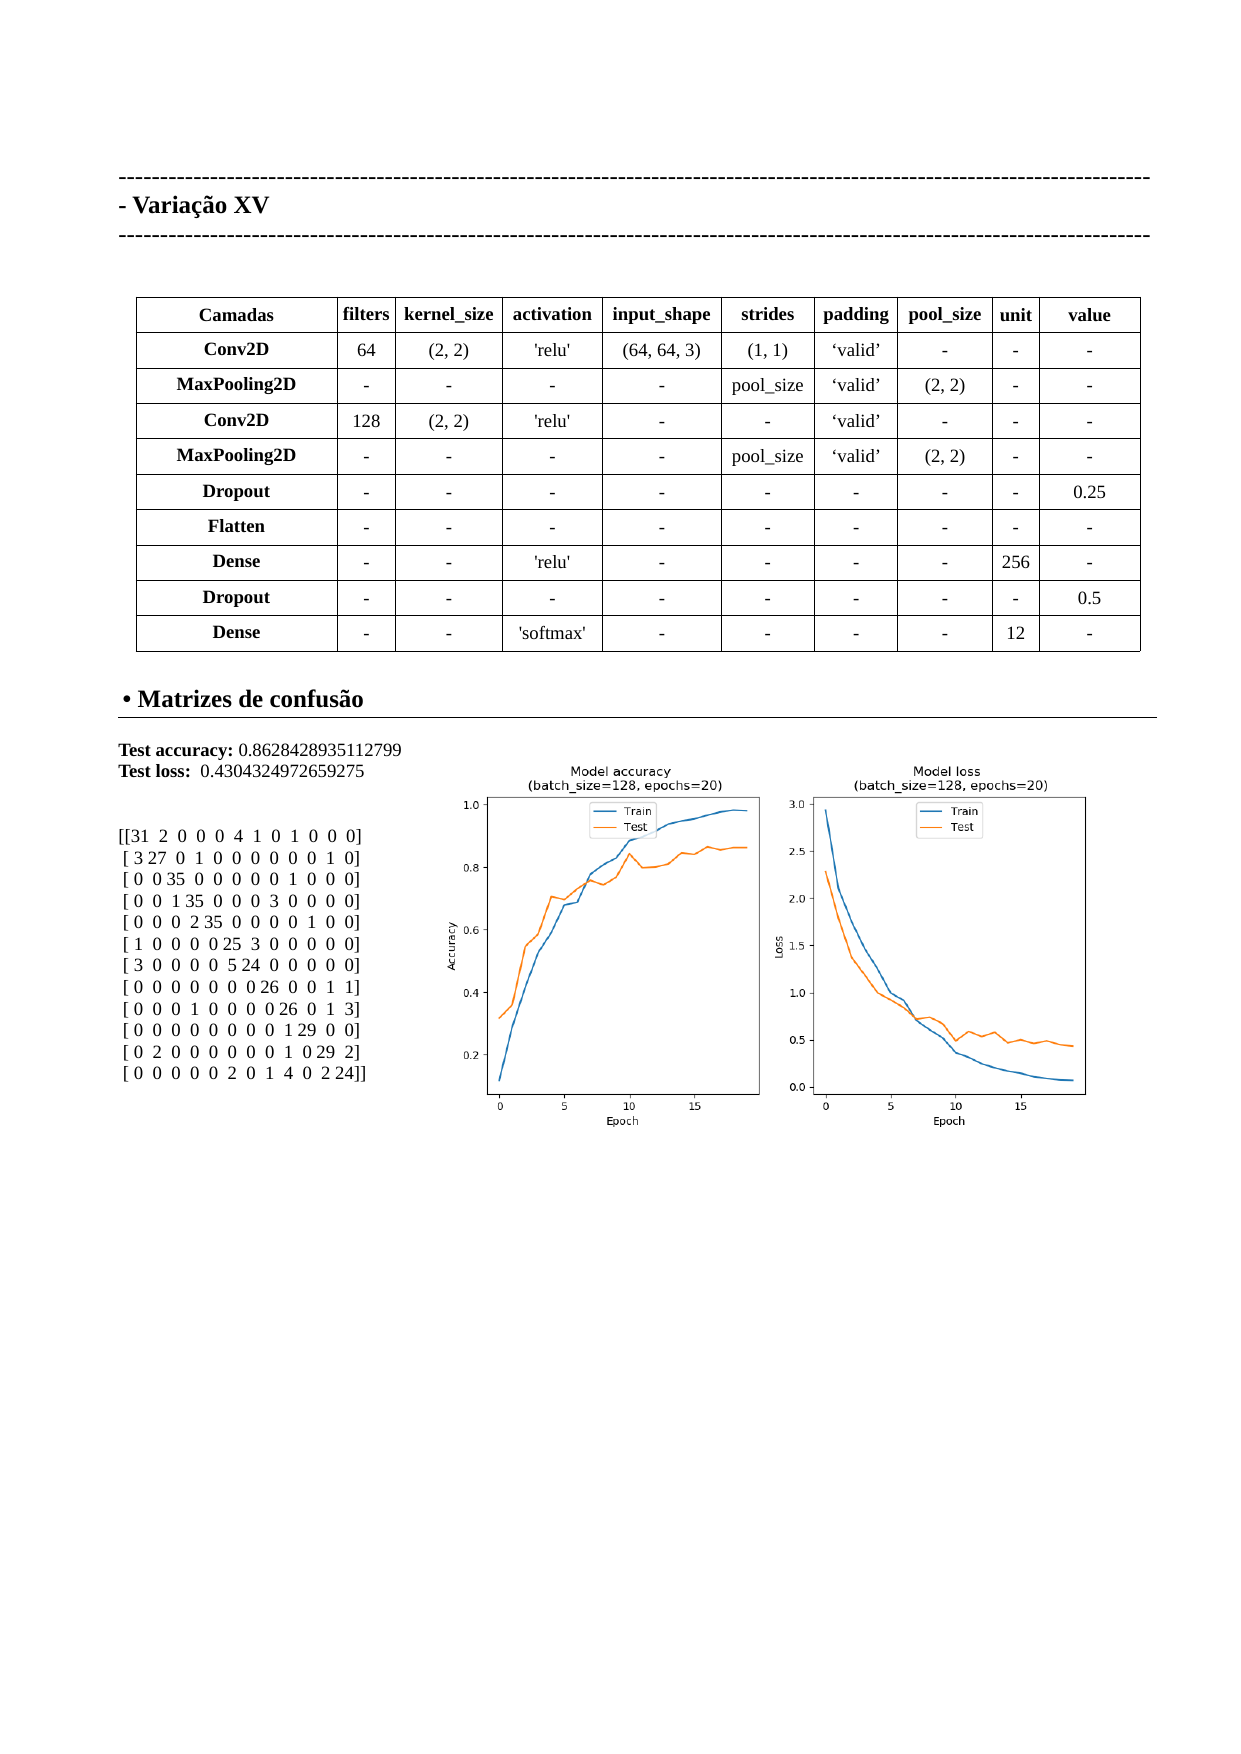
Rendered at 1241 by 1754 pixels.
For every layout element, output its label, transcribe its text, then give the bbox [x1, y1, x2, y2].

table_cell - [898, 333, 992, 367]
table_cell - [603, 475, 721, 509]
table_cell MaxPooling2D [137, 439, 337, 474]
table_cell 'softmax' [503, 616, 602, 651]
text [1090, 1019, 1157, 1041]
text [ 3 27 0 1 0 0 0 0 0 0 1 0] [118, 847, 442, 868]
table_cell - [815, 616, 897, 651]
table_cell - [338, 439, 395, 474]
table_cell - [338, 510, 395, 544]
table_cell - [396, 510, 502, 544]
text [ 0 0 0 1 0 0 0 0 26 0 1 3] [118, 997, 442, 1019]
text [1090, 1062, 1157, 1084]
table_cell 'relu' [503, 333, 602, 367]
text [ 0 0 0 0 0 0 0 26 0 0 1 1] [118, 976, 442, 997]
table_cell - [1040, 616, 1140, 651]
table_cell 'relu' [503, 546, 602, 580]
table_header activation [503, 298, 602, 332]
picture [442, 762, 1090, 1136]
table_cell - [396, 581, 502, 615]
table_cell - [338, 546, 395, 580]
table_cell ‘valid’ [815, 404, 897, 438]
table_header padding [815, 298, 897, 332]
table_cell - [898, 581, 992, 615]
text [1090, 954, 1157, 976]
text [1090, 933, 1157, 954]
table_cell Dropout [137, 581, 337, 615]
table_cell - [338, 616, 395, 651]
text [ 1 0 0 0 0 25 3 0 0 0 0 0] [118, 933, 442, 954]
table_cell - [898, 616, 992, 651]
text [1090, 911, 1157, 933]
table_cell - [396, 546, 502, 580]
text Test loss: 0.4304324972659275 [118, 760, 1157, 782]
text [1090, 825, 1157, 847]
table_cell - [898, 475, 992, 509]
table_cell - [1040, 333, 1140, 367]
table_cell Flatten [137, 510, 337, 544]
table_cell - [338, 475, 395, 509]
table_cell - [1040, 546, 1140, 580]
table_cell - [396, 616, 502, 651]
table_cell - [396, 369, 502, 403]
text [ 0 0 35 0 0 0 0 0 1 0 0 0] [118, 868, 442, 890]
table_cell Dense [137, 616, 337, 651]
table_cell - [338, 581, 395, 615]
text - Variação XV [118, 190, 1157, 219]
table_cell pool_size [722, 369, 814, 403]
text [1090, 997, 1157, 1019]
text [1090, 868, 1157, 890]
table_cell - [722, 546, 814, 580]
table_cell - [722, 475, 814, 509]
table_header pool_size [898, 298, 992, 332]
table_cell - [338, 369, 395, 403]
text ---------------------------------------------------------------------------------------------------------------------------- [118, 219, 1157, 247]
table_cell ‘valid’ [815, 439, 897, 474]
table_cell - [898, 510, 992, 544]
table_cell - [603, 546, 721, 580]
table_cell - [603, 616, 721, 651]
table_cell - [396, 439, 502, 474]
table_cell - [815, 475, 897, 509]
text Test accuracy: 0.8628428935112799 [118, 739, 1157, 760]
text [1090, 890, 1157, 911]
table_cell - [898, 404, 992, 438]
table_cell - [503, 475, 602, 509]
table_cell - [815, 581, 897, 615]
table_cell - [603, 581, 721, 615]
table_cell (1, 1) [722, 333, 814, 367]
table_header kernel_size [396, 298, 502, 332]
table_header input_shape [603, 298, 721, 332]
text [ 0 0 0 0 0 2 0 1 4 0 2 24]] [118, 1062, 442, 1084]
text [ 3 0 0 0 0 5 24 0 0 0 0 0] [118, 954, 442, 976]
table_header unit [993, 298, 1039, 332]
text [ 0 2 0 0 0 0 0 0 1 0 29 2] [118, 1041, 442, 1062]
table_cell - [503, 581, 602, 615]
table_cell - [815, 546, 897, 580]
table_cell - [722, 404, 814, 438]
table_cell - [1040, 510, 1140, 544]
table_cell (2, 2) [898, 369, 992, 403]
text • Matrizes de confusão [118, 679, 1157, 717]
table_cell - [1040, 369, 1140, 403]
table_cell - [503, 510, 602, 544]
table_cell 0.5 [1040, 581, 1140, 615]
table_cell - [722, 510, 814, 544]
text [ 0 0 0 0 0 0 0 0 1 29 0 0] [118, 1019, 442, 1041]
table_header Camadas [137, 298, 337, 332]
text ---------------------------------------------------------------------------------------------------------------------------- [118, 161, 1157, 190]
table_cell 0.25 [1040, 475, 1140, 509]
text [1090, 976, 1157, 997]
table_cell ‘valid’ [815, 369, 897, 403]
table_cell - [898, 546, 992, 580]
table_cell 64 [338, 333, 395, 367]
text [ 0 0 1 35 0 0 0 3 0 0 0 0] [118, 890, 442, 911]
table_cell - [993, 439, 1039, 474]
table_cell - [993, 369, 1039, 403]
table_header filters [338, 298, 395, 332]
table_cell Dense [137, 546, 337, 580]
table_cell ‘valid’ [815, 333, 897, 367]
table_cell - [603, 439, 721, 474]
text [1090, 847, 1157, 868]
table_cell 12 [993, 616, 1039, 651]
text [[31 2 0 0 0 4 1 0 1 0 0 0] [118, 825, 442, 847]
table_cell - [993, 581, 1039, 615]
table_cell (2, 2) [898, 439, 992, 474]
table_cell pool_size [722, 439, 814, 474]
table_cell 256 [993, 546, 1039, 580]
table_header value [1040, 298, 1140, 332]
table_cell - [722, 616, 814, 651]
table_cell - [603, 510, 721, 544]
table_cell - [503, 369, 602, 403]
table_cell - [603, 369, 721, 403]
table_cell - [722, 581, 814, 615]
table_cell - [396, 475, 502, 509]
table_cell - [503, 439, 602, 474]
table_cell - [815, 510, 897, 544]
table_cell - [1040, 439, 1140, 474]
table_cell - [603, 404, 721, 438]
table_cell - [993, 475, 1039, 509]
table_cell MaxPooling2D [137, 369, 337, 403]
table_cell - [993, 333, 1039, 367]
table_cell (2, 2) [396, 333, 502, 367]
table_cell Dropout [137, 475, 337, 509]
table_cell (2, 2) [396, 404, 502, 438]
text [ 0 0 0 2 35 0 0 0 0 1 0 0] [118, 911, 442, 933]
table_cell 128 [338, 404, 395, 438]
table_cell - [993, 510, 1039, 544]
table_cell - [1040, 404, 1140, 438]
table_cell Conv2D [137, 333, 337, 367]
table_cell (64, 64, 3) [603, 333, 721, 367]
table_cell Conv2D [137, 404, 337, 438]
table_cell 'relu' [503, 404, 602, 438]
table_cell - [993, 404, 1039, 438]
text [1090, 1041, 1157, 1062]
table_header strides [722, 298, 814, 332]
